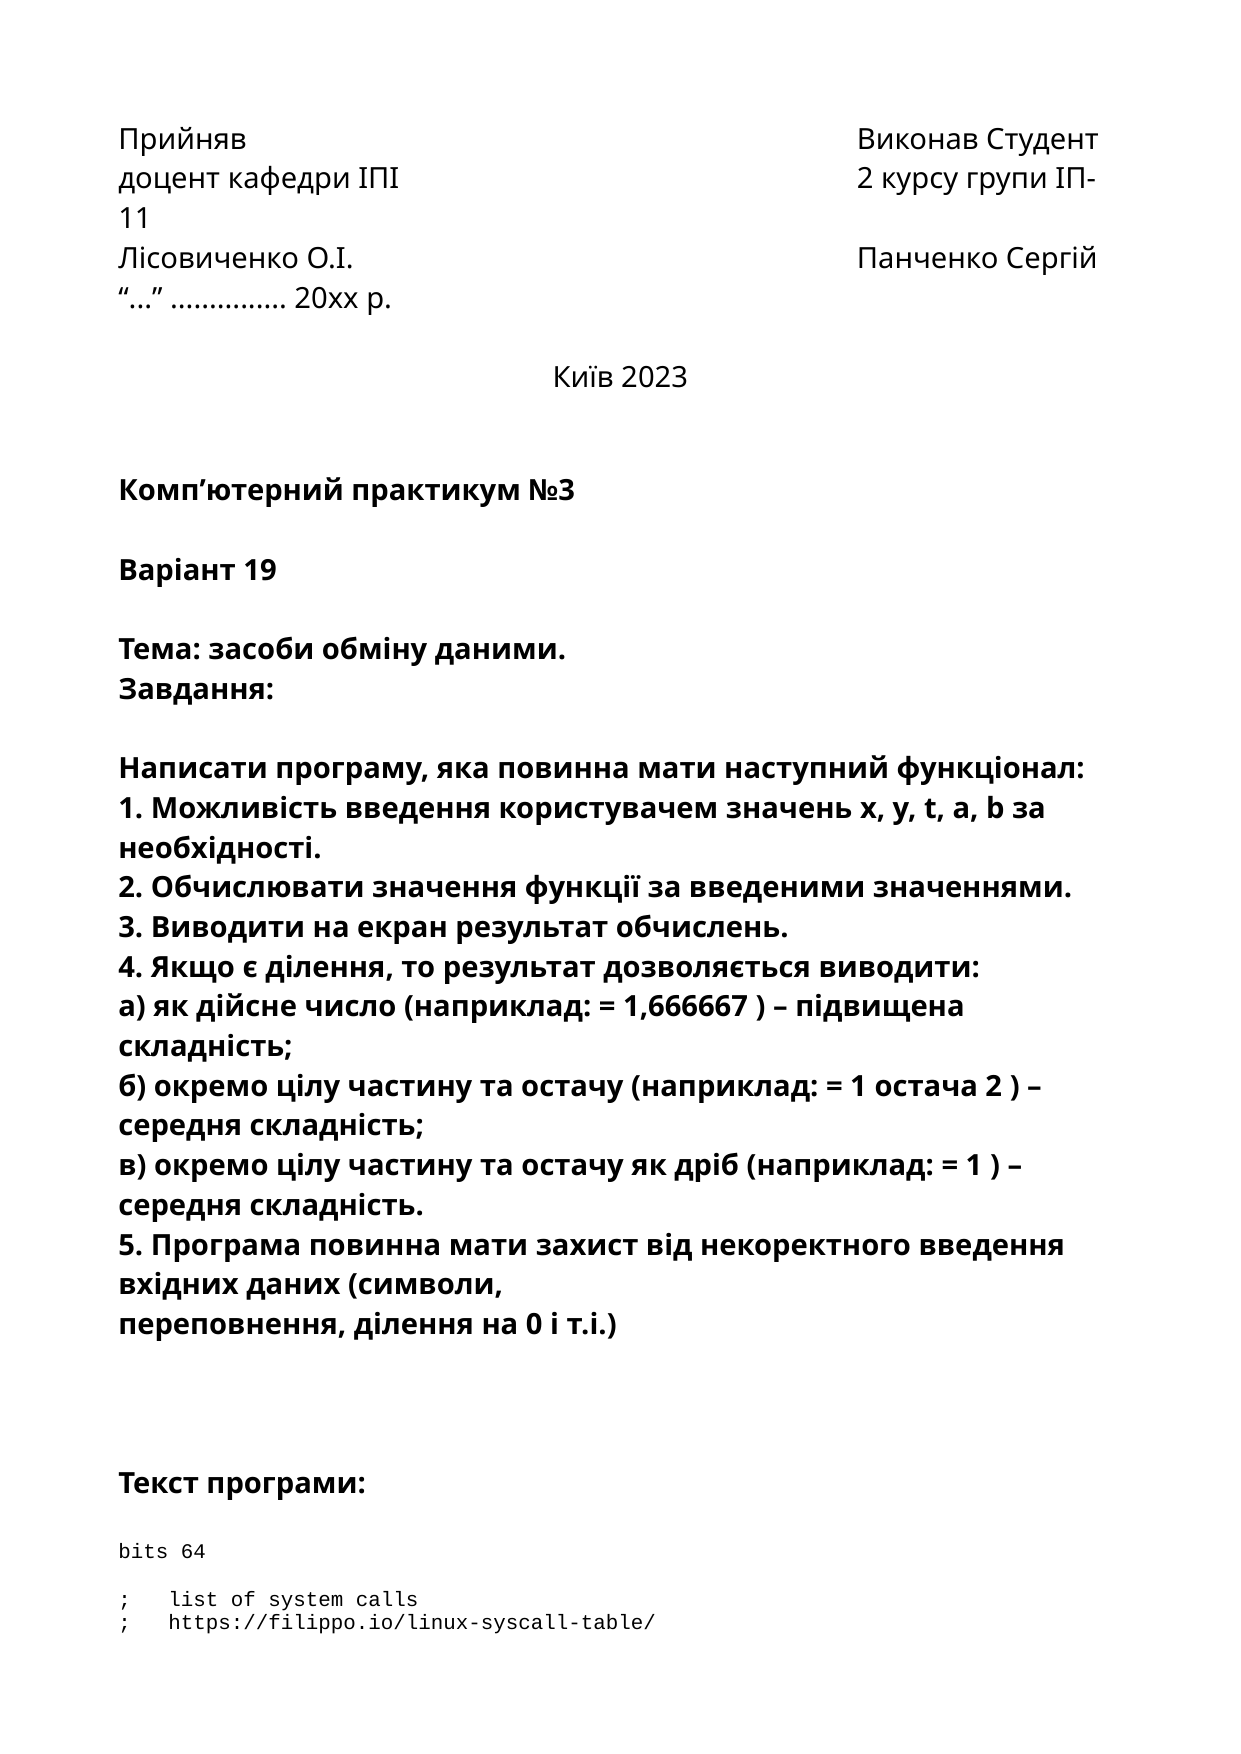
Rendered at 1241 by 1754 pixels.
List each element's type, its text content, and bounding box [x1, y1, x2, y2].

text ; list of system calls [118, 1588, 1122, 1612]
text Написати програму, яка повинна мати наступний функціонал: [118, 747, 1122, 787]
text 2. Обчислювати значення функції за введеними значеннями. [118, 867, 1122, 906]
text а) як дійсне число (наприклад: = 1,666667 ) – підвищена складність; [118, 986, 1122, 1065]
text б) окремо цілу частину та остачу (наприклад: = 1 остача 2 ) – середня складність; [118, 1065, 1122, 1144]
text Тема: засоби обміну даними. [118, 628, 1122, 668]
text bits 64 [118, 1541, 1122, 1565]
text Комп’ютерний практикум №3 [118, 470, 1122, 509]
text 3. Виводити на екран результат обчислень. [118, 906, 1122, 946]
text 5. Програма повинна мати захист від некоректного введення вхідних даних (символи, [118, 1224, 1122, 1303]
text 4. Якщо є ділення, то результат дозволяється виводити: [118, 946, 1122, 986]
text Київ 2023 [118, 356, 1122, 430]
text 1. Можливість введення користувачем значень x, y, t, a, b за необхідності. [118, 787, 1122, 867]
text переповнення, ділення на 0 і т.і.) [118, 1303, 1122, 1343]
text доцент кафедри ІПІ 2 курсу групи ІП-11 [118, 158, 1122, 237]
text ; https://filippo.io/linux-syscall-table/ [118, 1612, 1122, 1636]
text Завдання: [118, 668, 1122, 708]
text Прийняв Виконав Студент [118, 118, 1122, 158]
subtitle Текст програми: [118, 1462, 1122, 1502]
text “...” ............... 20хх р. [118, 277, 1122, 317]
text Варіант 19 [118, 549, 1122, 589]
text Лісовиченко О.І. Панченко Сергій [118, 237, 1122, 277]
text в) окремо цілу частину та остачу як дріб (наприклад: = 1 ) – середня складність. [118, 1144, 1122, 1224]
